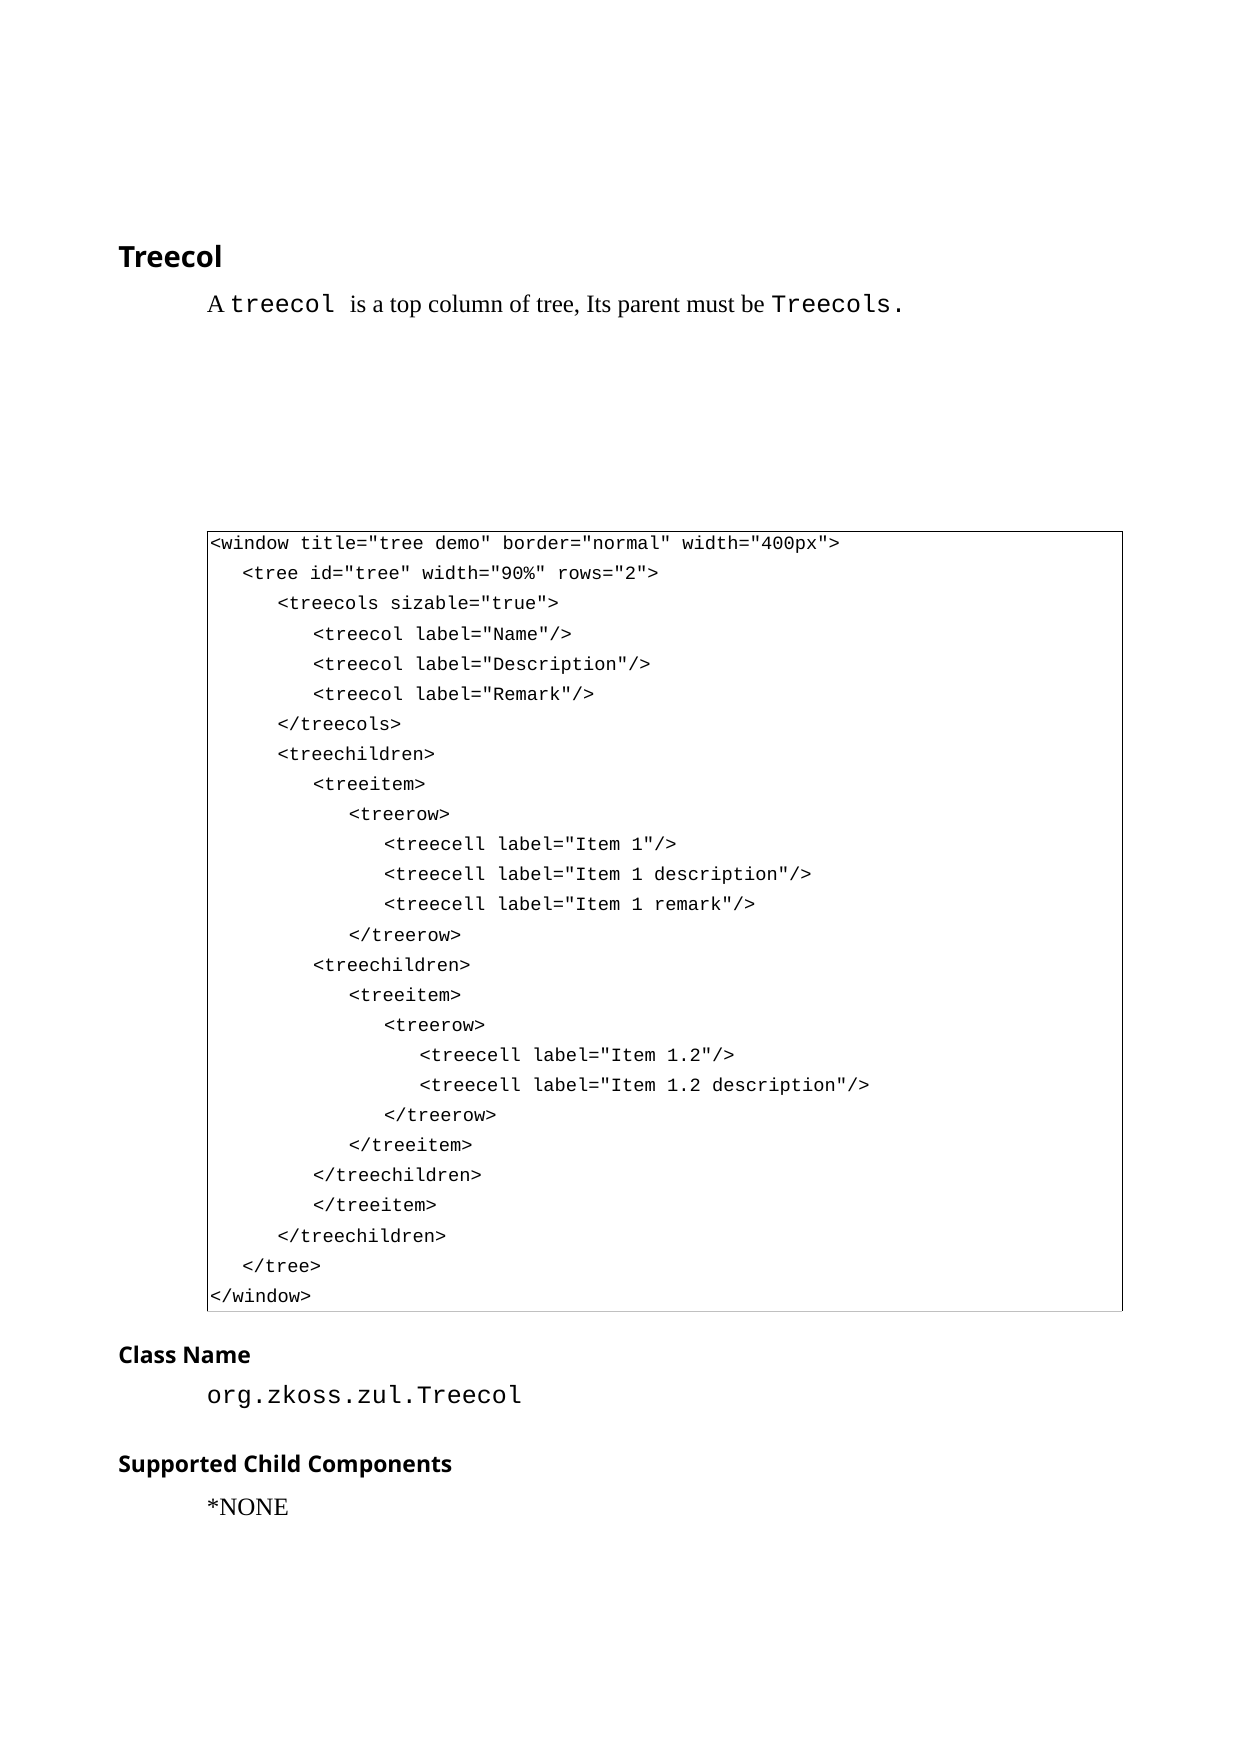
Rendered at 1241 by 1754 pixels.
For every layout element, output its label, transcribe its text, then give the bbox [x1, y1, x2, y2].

text <treerow> [208, 1013, 1122, 1037]
subtitle Supported Child Components [118, 1448, 1122, 1479]
text <treechildren> [208, 742, 1122, 766]
text <treecols sizable="true"> [208, 591, 1122, 615]
text *NONE [207, 1492, 1122, 1521]
text </treerow> [208, 1103, 1122, 1127]
text </treecols> [208, 712, 1122, 736]
text </window> [208, 1283, 1122, 1311]
text <treeitem> [208, 772, 1122, 796]
text <treecol label="Description"/> [208, 651, 1122, 676]
text </tree> [208, 1253, 1122, 1278]
text <treecell label="Item 1.2"/> [208, 1043, 1122, 1067]
text <window title="tree demo" border="normal" width="400px"> [208, 532, 1122, 555]
text <treecell label="Item 1 remark"/> [208, 892, 1122, 916]
text <treecell label="Item 1"/> [208, 832, 1122, 856]
text <treecell label="Item 1.2 description"/> [208, 1073, 1122, 1097]
text <treerow> [208, 802, 1122, 826]
text A treecol is a top column of tree, Its parent must be Treecols. [207, 289, 1122, 320]
text </treeitem> [208, 1193, 1122, 1217]
text </treechildren> [208, 1223, 1122, 1248]
subtitle Treecol [118, 237, 1122, 276]
text <treecol label="Remark"/> [208, 681, 1122, 706]
text <treeitem> [208, 982, 1122, 1007]
text <treechildren> [208, 952, 1122, 977]
text </treeitem> [208, 1133, 1122, 1157]
text </treerow> [208, 922, 1122, 947]
subtitle Class Name [118, 1339, 1122, 1370]
text <treecol label="Name"/> [208, 621, 1122, 646]
text <treecell label="Item 1 description"/> [208, 862, 1122, 886]
text org.zkoss.zul.Treecol [207, 1382, 1122, 1411]
text </treechildren> [208, 1163, 1122, 1187]
text <tree id="tree" width="90%" rows="2"> [208, 561, 1122, 585]
